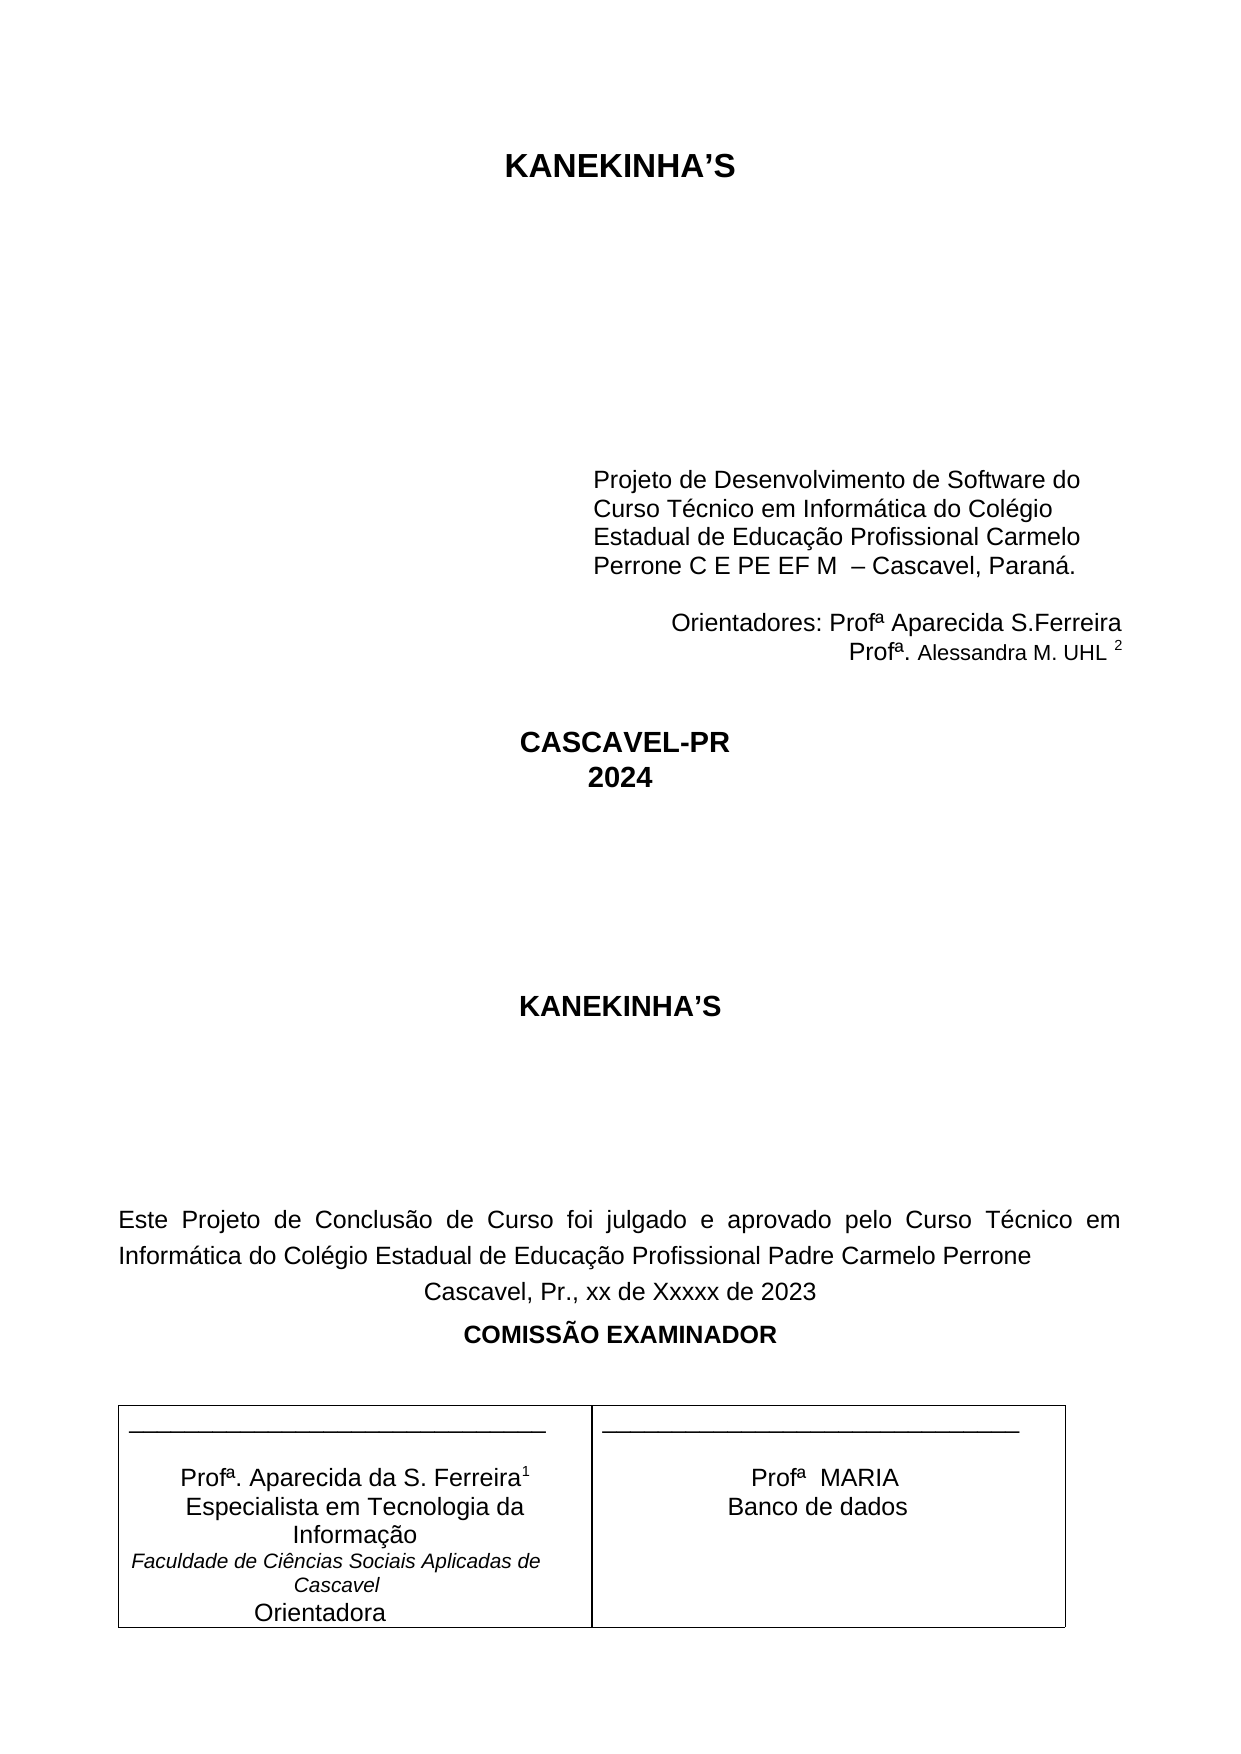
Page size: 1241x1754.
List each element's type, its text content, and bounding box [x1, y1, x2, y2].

text Este Projeto de Conclusão de Curso foi julgado e aprovado pelo Curso Técnico em Informática do Colégio Estadual de Educação Profissional Padre Carmelo Perrone [118, 1205, 1122, 1270]
text Projeto de Desenvolvimento de Software do Curso Técnico em Informática do Colégio Estadual de Educação Profissional Carmelo Perrone C E PE EF M – Cascavel, Paraná. [593, 465, 1122, 580]
table_header ______________________________ Profª MARIA Banco de dados [593, 1406, 1065, 1627]
text KANEKINHA’S [118, 989, 1122, 1023]
text Orientadores: Profª Aparecida S.Ferreira [593, 608, 1122, 637]
text Profª. Alessandra M. UHL 2 [709, 637, 1122, 665]
text Cascavel, Pr., xx de Xxxxx de 2023 [118, 1277, 1122, 1306]
text 2024 [118, 760, 1122, 793]
table_header ______________________________ Profª. Aparecida da S. Ferreira1 Especialista em Tecnologia da Informação Faculdade de Ciências Sociais Aplicadas de Cascavel Orientadora [119, 1406, 591, 1627]
text COMISSÃO EXAMINADOR [118, 1320, 1122, 1349]
text CASCAVEL-PR [118, 721, 1122, 760]
text KANEKINHA’S [118, 146, 1122, 184]
